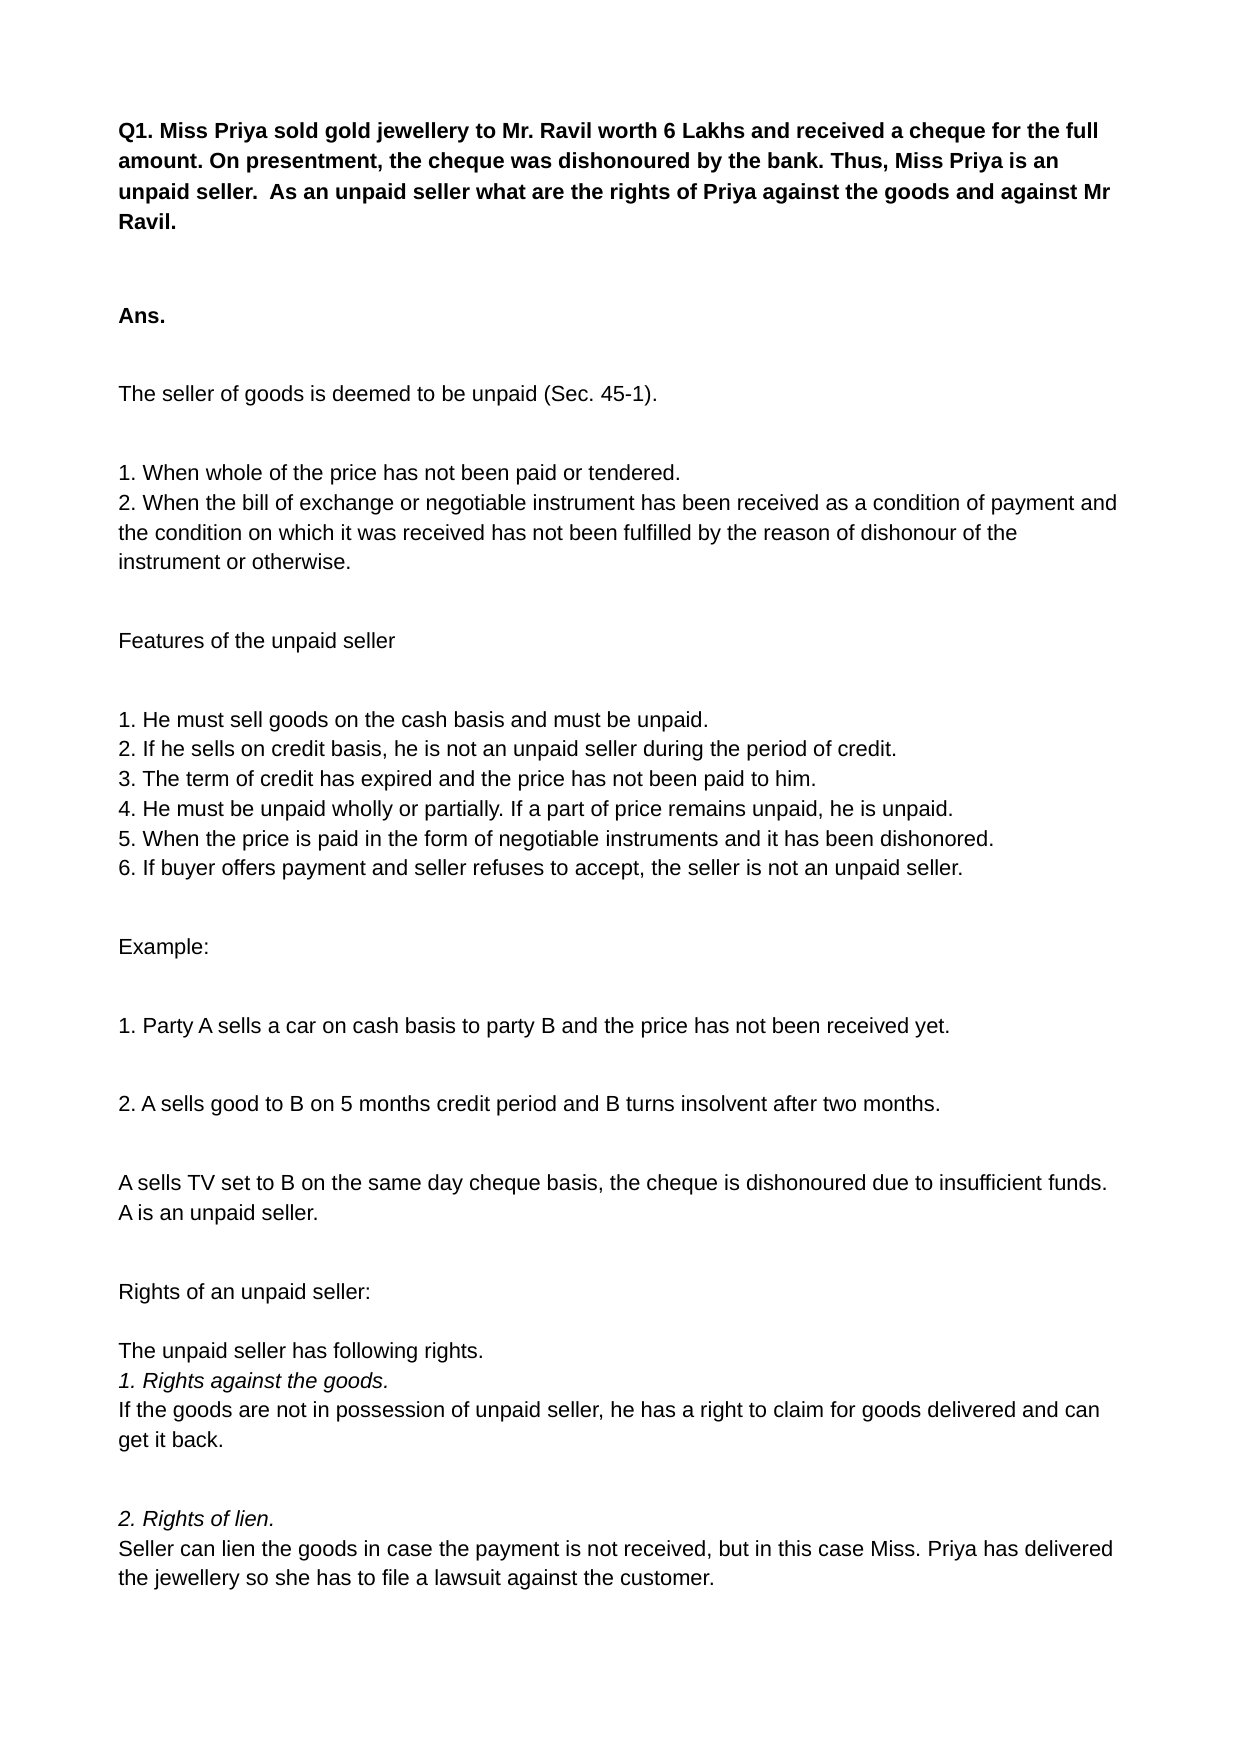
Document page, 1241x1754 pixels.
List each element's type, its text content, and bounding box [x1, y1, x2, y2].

text Ans. [118, 303, 1122, 328]
text The unpaid seller has following rights. [118, 1338, 1122, 1363]
text If the goods are not in possession of unpaid seller, he has a right to claim for goods delivered and can get it back. [118, 1397, 1122, 1452]
text Rights of an unpaid seller: [118, 1278, 1122, 1304]
text 4. He must be unpaid wholly or partially. If a part of price remains unpaid, he is unpaid. [118, 796, 1122, 821]
text 2. If he sells on credit basis, he is not an unpaid seller during the period of credit. [118, 736, 1122, 762]
text 1. Rights against the goods. [118, 1368, 1122, 1393]
text 1. When whole of the price has not been paid or tendered. [118, 460, 1122, 485]
text The seller of goods is deemed to be unpaid (Sec. 45-1). [118, 381, 1122, 407]
text 3. The term of credit has expired and the price has not been paid to him. [118, 766, 1122, 791]
text 2. A sells good to B on 5 months credit period and B turns insolvent after two months. [118, 1091, 1122, 1117]
text 5. When the price is paid in the form of negotiable instruments and it has been dishonored. [118, 825, 1122, 851]
text 2. Rights of lien. [118, 1506, 1122, 1531]
text Seller can lien the goods in case the payment is not received, but in this case Miss. Priya has delivered the jewellery so she has to file a lawsuit against the customer. [118, 1535, 1122, 1590]
text Example: [118, 934, 1122, 959]
text 1. He must sell goods on the cash basis and must be unpaid. [118, 707, 1122, 732]
text A sells TV set to B on the same day cheque basis, the cheque is dishonoured due to insufficient funds. A is an unpaid seller. [118, 1170, 1122, 1225]
text Features of the unpaid seller [118, 628, 1122, 653]
text Q1. Miss Priya sold gold jewellery to Mr. Ravil worth 6 Lakhs and received a cheque for the full amount. On presentment, the cheque was dishonoured by the bank. Thus, Miss Priya is an unpaid seller. As an unpaid seller what are the rights of Priya against the goods and against Mr Ravil. [118, 118, 1122, 234]
text 1. Party A sells a car on cash basis to party B and the price has not been received yet. [118, 1013, 1122, 1038]
text 6. If buyer offers payment and seller refuses to accept, the seller is not an unpaid seller. [118, 855, 1122, 880]
text 2. When the bill of exchange or negotiable instrument has been received as a condition of payment and the condition on which it was received has not been fulfilled by the reason of dishonour of the instrument or otherwise. [118, 490, 1122, 574]
